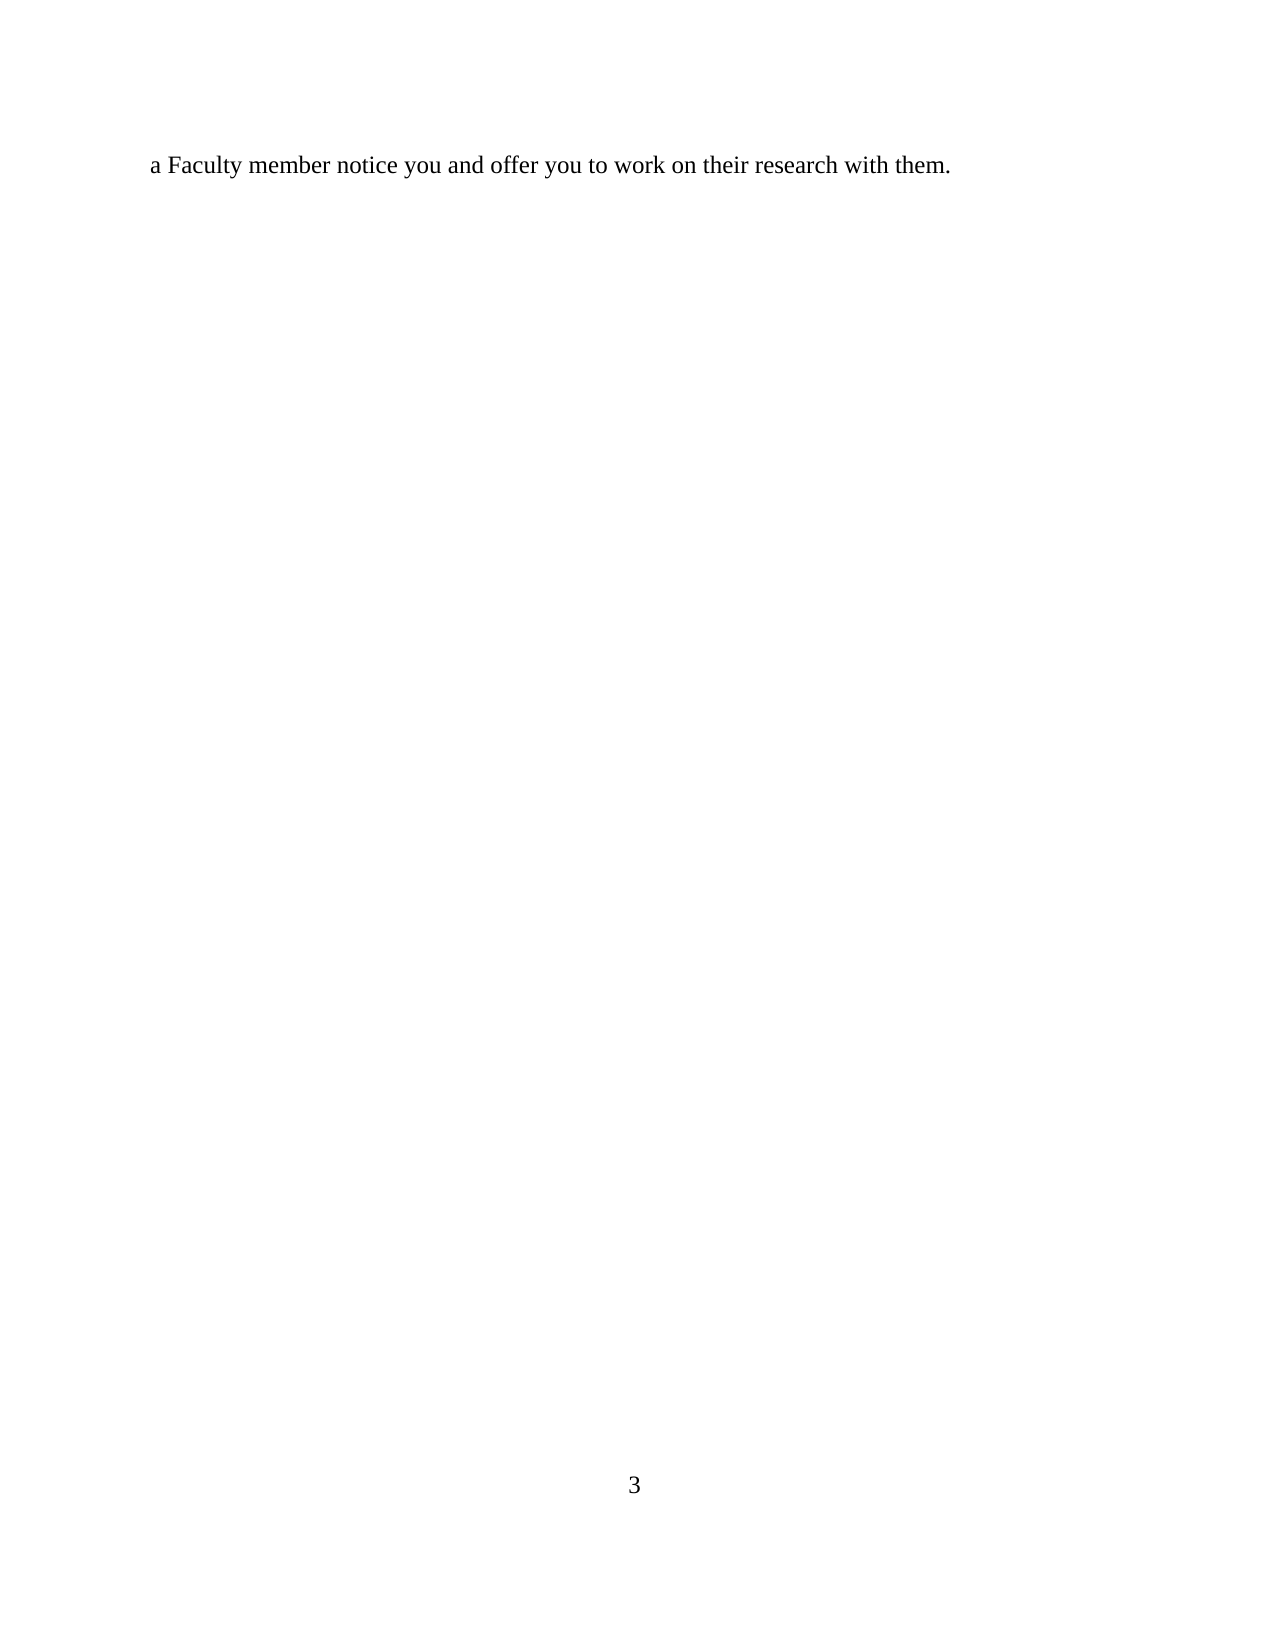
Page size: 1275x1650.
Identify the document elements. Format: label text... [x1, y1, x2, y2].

text a Faculty member notice you and offer you to work on their research with them. [150, 150, 1125, 179]
